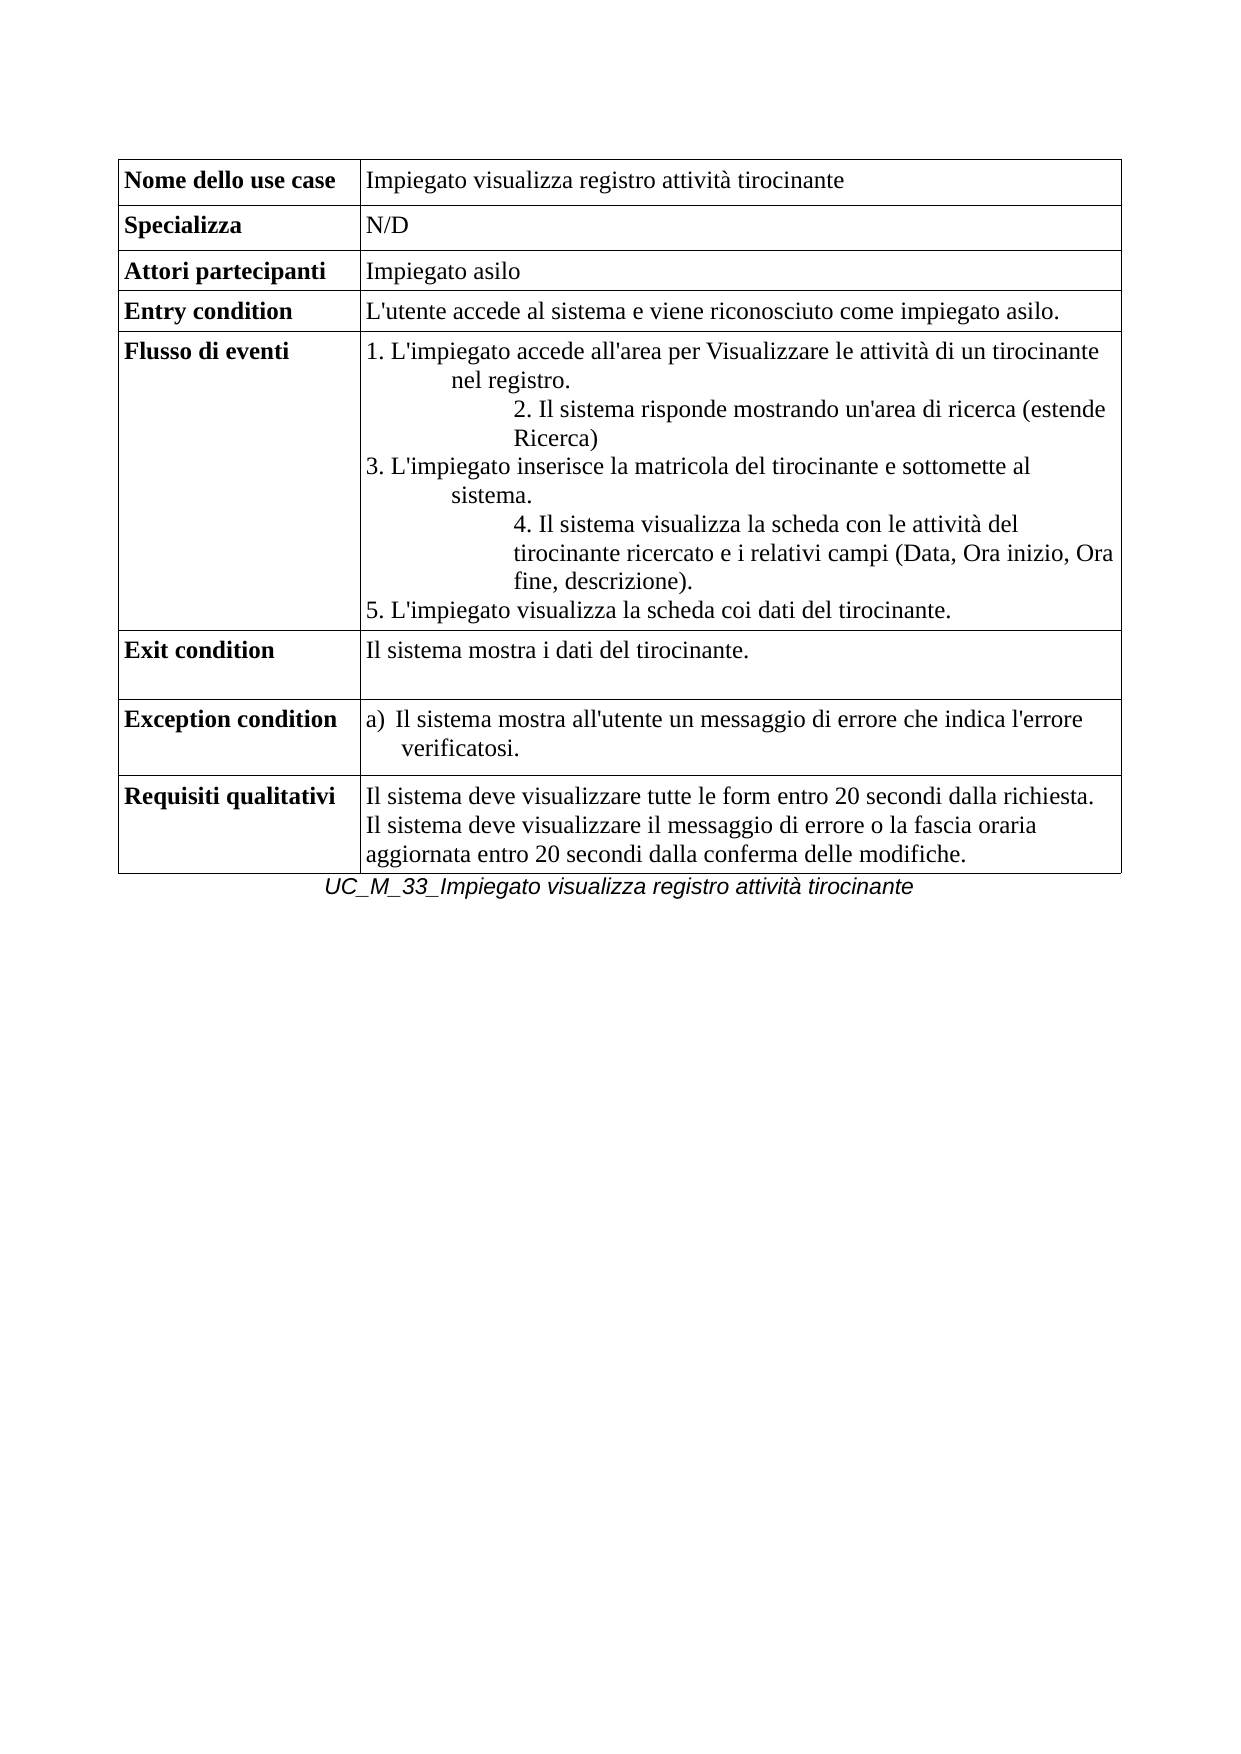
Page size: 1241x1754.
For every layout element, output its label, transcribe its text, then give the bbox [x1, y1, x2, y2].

table_cell Il sistema mostra i dati del tirocinante. [361, 631, 1121, 699]
table_cell Specializza [119, 206, 360, 250]
text UC_M_33_Impiegato visualizza registro attività tirocinante [118, 873, 1122, 899]
table_cell Entry condition [119, 291, 360, 331]
table_cell L'utente accede al sistema e viene riconosciuto come impiegato asilo. [361, 291, 1121, 331]
table_header Impiegato visualizza registro attività tirocinante [361, 160, 1121, 205]
table_cell Il sistema mostra all'utente un messaggio di errore che indica l'errore verificatosi. [361, 700, 1121, 775]
table_cell Exception condition [119, 700, 360, 775]
table_cell Il sistema deve visualizzare tutte le form entro 20 secondi dalla richiesta. Il sistema deve visualizzare il messaggio di errore o la fascia oraria aggiornata entro 20 secondi dalla conferma delle modifiche. [361, 776, 1121, 873]
table_cell Flusso di eventi [119, 332, 360, 630]
table_cell Requisiti qualitativi [119, 776, 360, 873]
table_cell N/D [361, 206, 1121, 250]
table_cell Exit condition [119, 631, 360, 699]
table_cell L'impiegato accede all'area per Visualizzare le attività di un tirocinante nel registro. Il sistema risponde mostrando un'area di ricerca (estende Ricerca) L'impiegato inserisce la matricola del tirocinante e sottomette al sistema. Il sistema visualizza la scheda con le attività del tirocinante ricercato e i relativi campi (Data, Ora inizio, Ora fine, descrizione). L'impiegato visualizza la scheda coi dati del tirocinante. [361, 332, 1121, 630]
table_cell Impiegato asilo [361, 251, 1121, 290]
table_header Nome dello use case [119, 160, 360, 205]
table_cell Attori partecipanti [119, 251, 360, 290]
